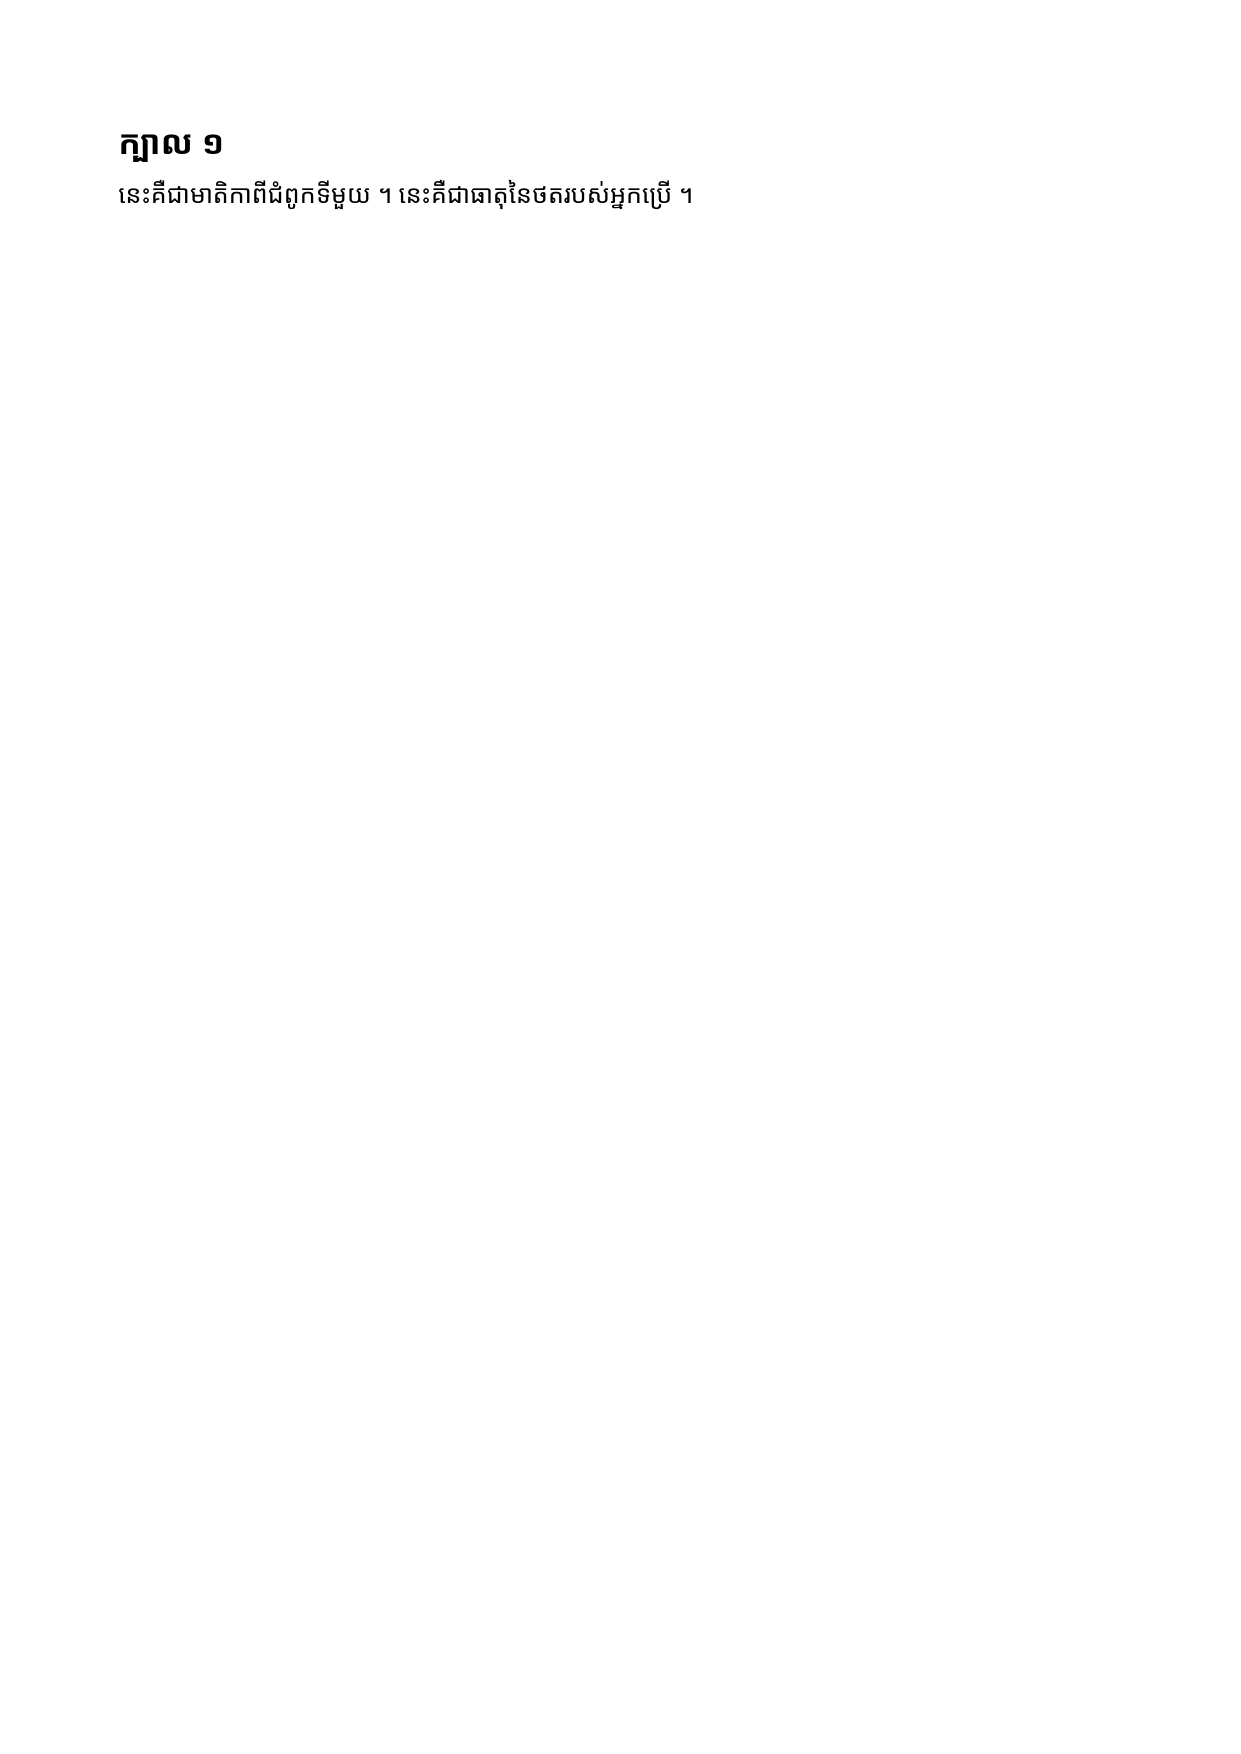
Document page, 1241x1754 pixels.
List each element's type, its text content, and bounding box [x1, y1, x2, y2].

text នេះ​គឺ​ជា​មាតិកា​ពី​ជំពូក​ទីមួយ ។ នេះ​គឺ​ជា​ធាតុនៃ​​ថត​របស់​អ្នក​ប្រើ​ ។ [118, 177, 1122, 239]
subtitle ក្បាល ១ [118, 118, 1122, 164]
